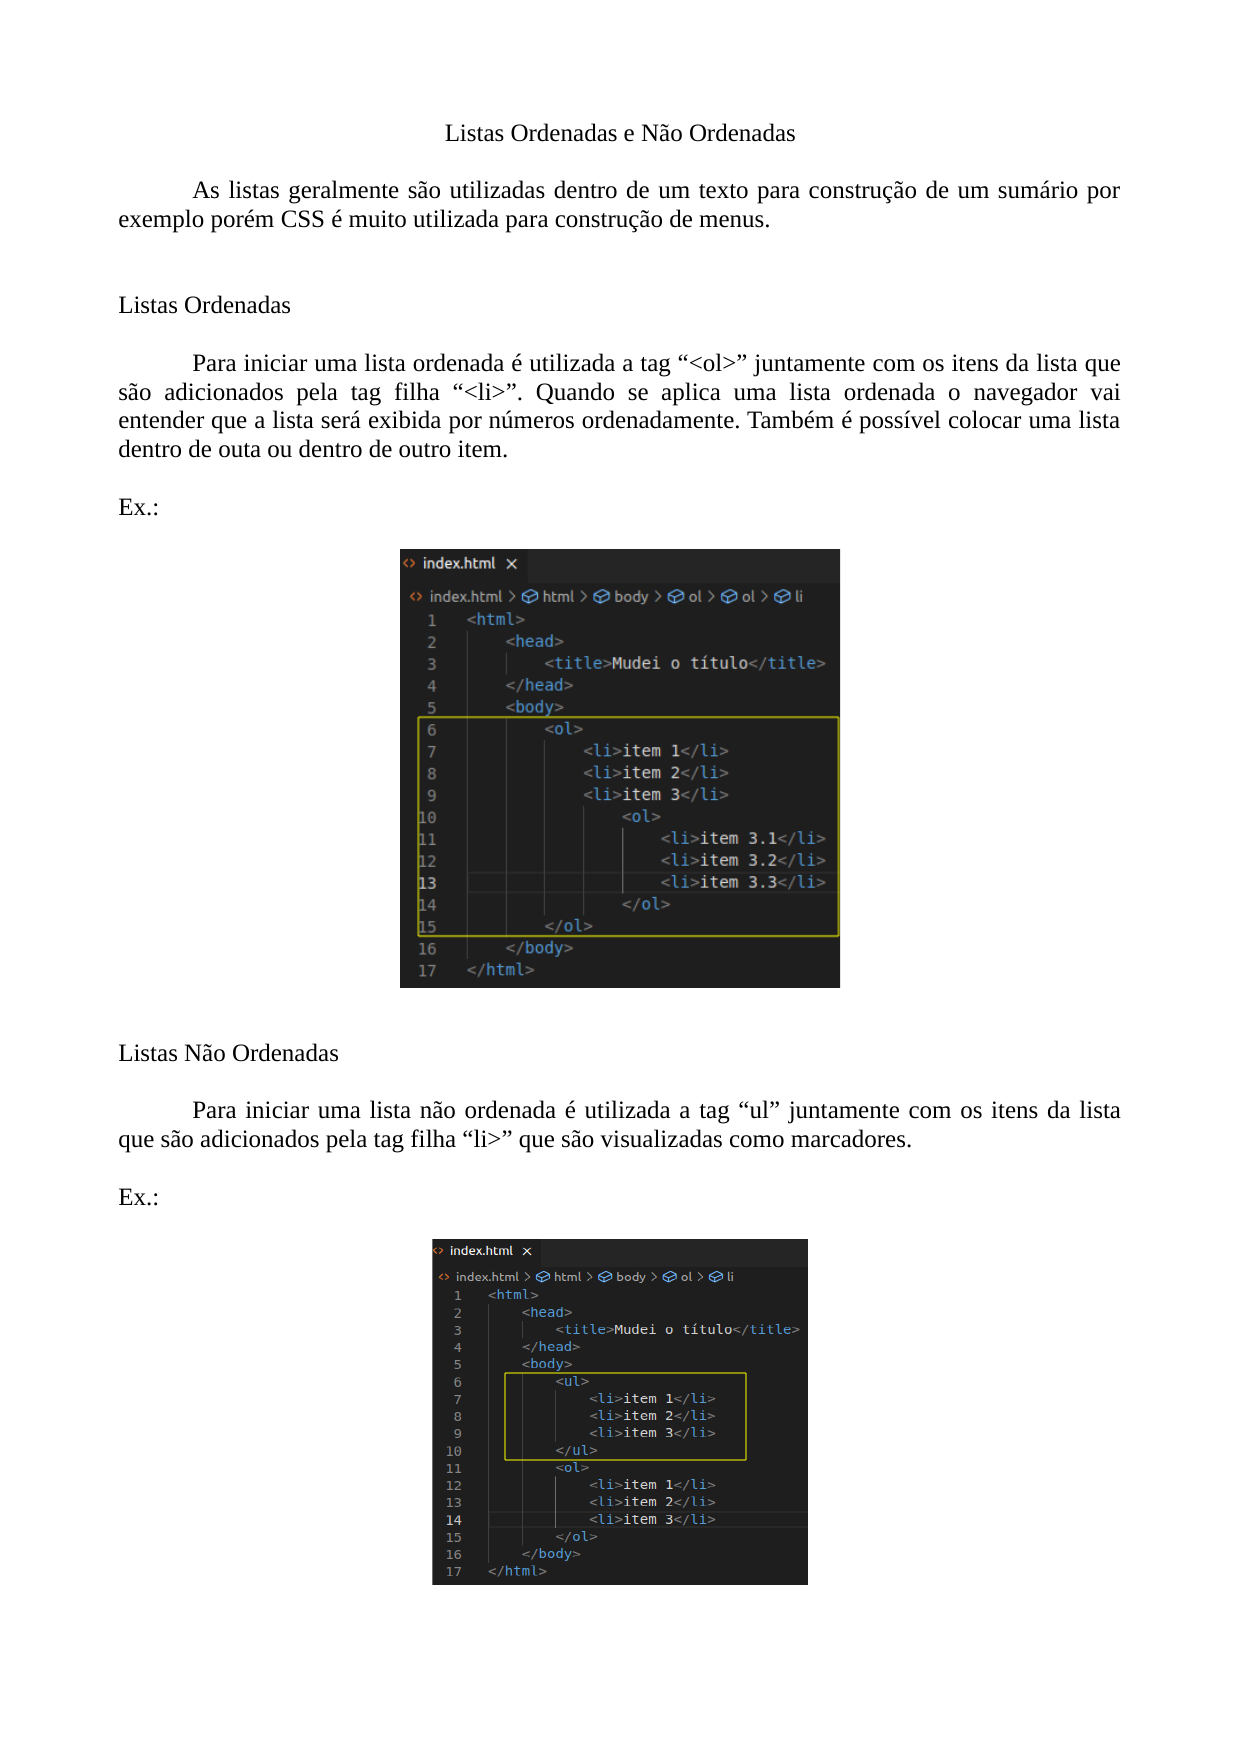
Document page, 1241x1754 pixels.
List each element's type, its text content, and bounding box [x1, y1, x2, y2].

text Listas Ordenadas [118, 291, 1122, 319]
text Para iniciar uma lista não ordenada é utilizada a tag “ul” juntamente com os itens da lista que são adicionados pela tag filha “li>” que são visualizadas como marcadores. [118, 1096, 1122, 1153]
picture [400, 549, 841, 988]
picture [432, 1239, 808, 1585]
text As listas geralmente são utilizadas dentro de um texto para construção de um sumário por exemplo porém CSS é muito utilizada para construção de menus. [118, 176, 1122, 233]
text Listas Ordenadas e Não Ordenadas [118, 118, 1122, 147]
text Para iniciar uma lista ordenada é utilizada a tag “<ol>” juntamente com os itens da lista que são adicionados pela tag filha “<li>”. Quando se aplica uma lista ordenada o navegador vai entender que a lista será exibida por números ordenadamente. Também é possível colocar uma lista dentro de outa ou dentro de outro item. [118, 348, 1122, 463]
text Listas Não Ordenadas [118, 1038, 1122, 1067]
text Ex.: [118, 492, 1122, 521]
text Ex.: [118, 1182, 1122, 1211]
